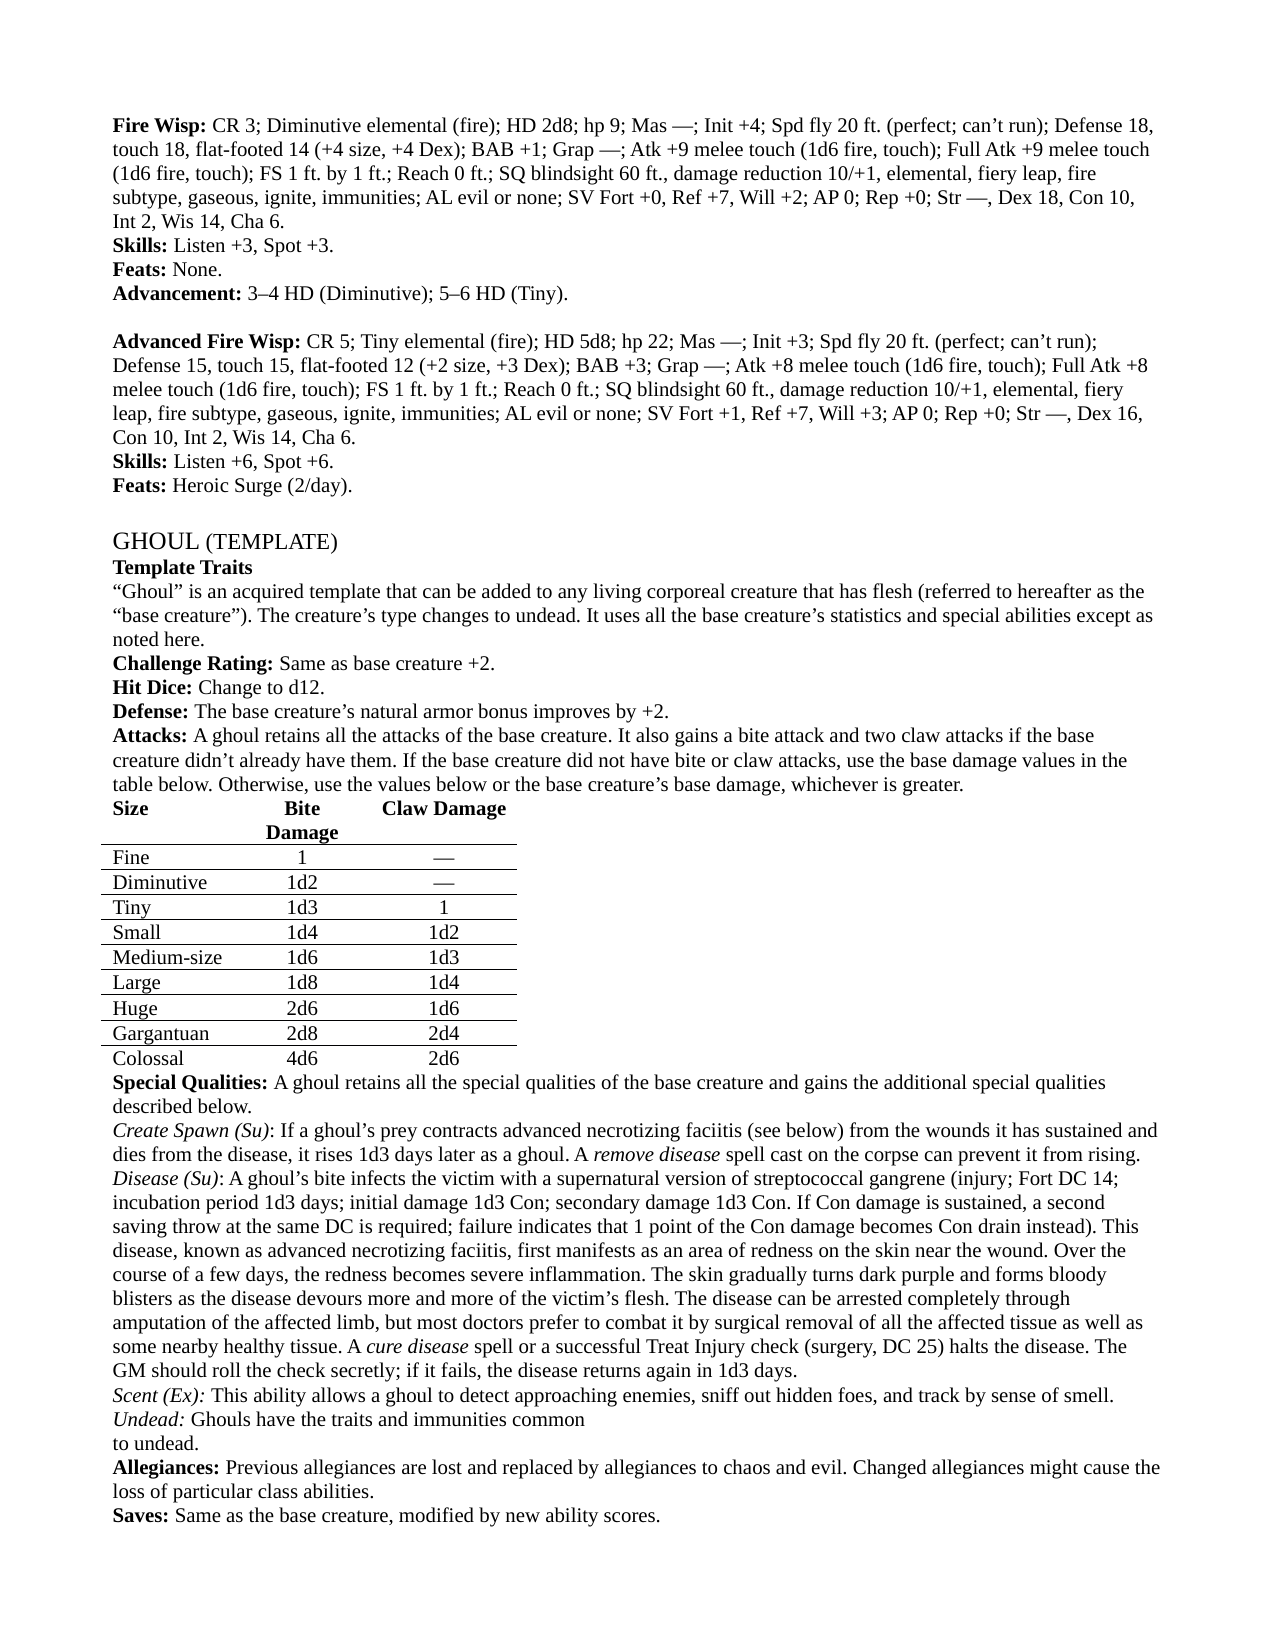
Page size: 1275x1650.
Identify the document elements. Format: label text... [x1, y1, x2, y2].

table_cell 2d6 [234, 995, 370, 1019]
table_cell Gargantuan [101, 1021, 234, 1044]
text Scent (Ex): This ability allows a ghoul to detect approaching enemies, sniff out hidden foes, and track by sense of smell. [112, 1382, 1162, 1407]
text Saves: Same as the base creature, modified by new ability scores. [112, 1503, 1162, 1527]
text Skills: Listen +3, Spot +3. [112, 233, 1162, 257]
table_cell Huge [101, 995, 234, 1019]
subtitle Template Traits [112, 555, 1162, 579]
table_cell 1d3 [370, 945, 517, 969]
table_cell — [370, 870, 517, 894]
table_cell 1 [234, 845, 370, 869]
text Create Spawn (Su): If a ghoul’s prey contracts advanced necrotizing faciitis (see below) from the wounds it has sustained and dies from the disease, it rises 1d3 days later as a ghoul. A remove disease spell cast on the corpse can prevent it from rising. [112, 1118, 1162, 1166]
table_cell 1d8 [234, 970, 370, 994]
table_header Claw Damage [370, 796, 517, 844]
table_cell 1d3 [234, 895, 370, 919]
table_cell 1d4 [234, 920, 370, 944]
table_cell 1d2 [234, 870, 370, 894]
text to undead. [112, 1431, 1162, 1455]
table_cell 1d6 [234, 945, 370, 969]
text Advancement: 3–4 HD (Diminutive); 5–6 HD (Tiny). [112, 281, 1162, 305]
table_cell Large [101, 970, 234, 994]
table_cell 1d6 [370, 995, 517, 1019]
table_cell 2d4 [370, 1021, 517, 1044]
table_cell Colossal [101, 1046, 234, 1070]
text Fire Wisp: CR 3; Diminutive elemental (fire); HD 2d8; hp 9; Mas —; Init +4; Spd fly 20 ft. (perfect; can’t run); Defense 18, touch 18, flat-footed 14 (+4 size, +4 Dex); BAB +1; Grap —; Atk +9 melee touch (1d6 fire, touch); Full Atk +9 melee touch (1d6 fire, touch); FS 1 ft. by 1 ft.; Reach 0 ft.; SQ blindsight 60 ft., damage reduction 10/+1, elemental, fiery leap, fire subtype, gaseous, ignite, immunities; AL evil or none; SV Fort +0, Ref +7, Will +2; AP 0; Rep +0; Str —, Dex 18, Con 10, Int 2, Wis 14, Cha 6. [112, 112, 1162, 233]
text Advanced Fire Wisp: CR 5; Tiny elemental (fire); HD 5d8; hp 22; Mas —; Init +3; Spd fly 20 ft. (perfect; can’t run); Defense 15, touch 15, flat-footed 12 (+2 size, +3 Dex); BAB +3; Grap —; Atk +8 melee touch (1d6 fire, touch); Full Atk +8 melee touch (1d6 fire, touch); FS 1 ft. by 1 ft.; Reach 0 ft.; SQ blindsight 60 ft., damage reduction 10/+1, elemental, fiery leap, fire subtype, gaseous, ignite, immunities; AL evil or none; SV Fort +1, Ref +7, Will +3; AP 0; Rep +0; Str —, Dex 16, Con 10, Int 2, Wis 14, Cha 6. [112, 329, 1162, 449]
table_cell — [370, 845, 517, 869]
table_cell 1d2 [370, 920, 517, 944]
table_cell Fine [101, 845, 234, 869]
text Disease (Su): A ghoul’s bite infects the victim with a supernatural version of streptococcal gangrene (injury; Fort DC 14; incubation period 1d3 days; initial damage 1d3 Con; secondary damage 1d3 Con. If Con damage is sustained, a second saving throw at the same DC is required; failure indicates that 1 point of the Con damage becomes Con drain instead). This disease, known as advanced necrotizing faciitis, first manifests as an area of redness on the skin near the wound. Over the course of a few days, the redness becomes severe inflammation. The skin gradually turns dark purple and forms bloody blisters as the disease devours more and more of the victim’s flesh. The disease can be arrested completely through amputation of the affected limb, but most doctors prefer to combat it by surgical removal of all the affected tissue as well as some nearby healthy tissue. A cure disease spell or a successful Treat Injury check (surgery, DC 25) halts the disease. The GM should roll the check secretly; if it fails, the disease returns again in 1d3 days. [112, 1166, 1162, 1382]
text “Ghoul” is an acquired template that can be added to any living corporeal creature that has flesh (referred to hereafter as the “base creature”). The creature’s type changes to undead. It uses all the base creature’s statistics and special abilities except as noted here. [112, 579, 1162, 651]
table_cell Medium-size [101, 945, 234, 969]
text Feats: None. [112, 257, 1162, 281]
text GHOUL (TEMPLATE) [112, 526, 1162, 555]
table_cell 1d4 [370, 970, 517, 994]
table_cell Tiny [101, 895, 234, 919]
table_header Size [101, 796, 234, 844]
text Defense: The base creature’s natural armor bonus improves by +2. [112, 699, 1162, 723]
table_cell 1 [370, 895, 517, 919]
table_cell 4d6 [234, 1046, 370, 1070]
text Undead: Ghouls have the traits and immunities common [112, 1407, 1162, 1431]
text Hit Dice: Change to d12. [112, 675, 1162, 699]
text Special Qualities: A ghoul retains all the special qualities of the base creature and gains the additional special qualities described below. [112, 1070, 1162, 1118]
text Challenge Rating: Same as base creature +2. [112, 651, 1162, 675]
text Skills: Listen +6, Spot +6. [112, 449, 1162, 473]
text Feats: Heroic Surge (2/day). [112, 473, 1162, 497]
table_cell 2d8 [234, 1021, 370, 1044]
table_cell 2d6 [370, 1046, 517, 1070]
text Allegiances: Previous allegiances are lost and replaced by allegiances to chaos and evil. Changed allegiances might cause the loss of particular class abilities. [112, 1455, 1162, 1503]
table_cell Small [101, 920, 234, 944]
text Attacks: A ghoul retains all the attacks of the base creature. It also gains a bite attack and two claw attacks if the base creature didn’t already have them. If the base creature did not have bite or claw attacks, use the base damage values in the table below. Otherwise, use the values below or the base creature’s base damage, whichever is greater. [112, 723, 1162, 796]
table_header Bite Damage [234, 796, 370, 844]
table_cell Diminutive [101, 870, 234, 894]
